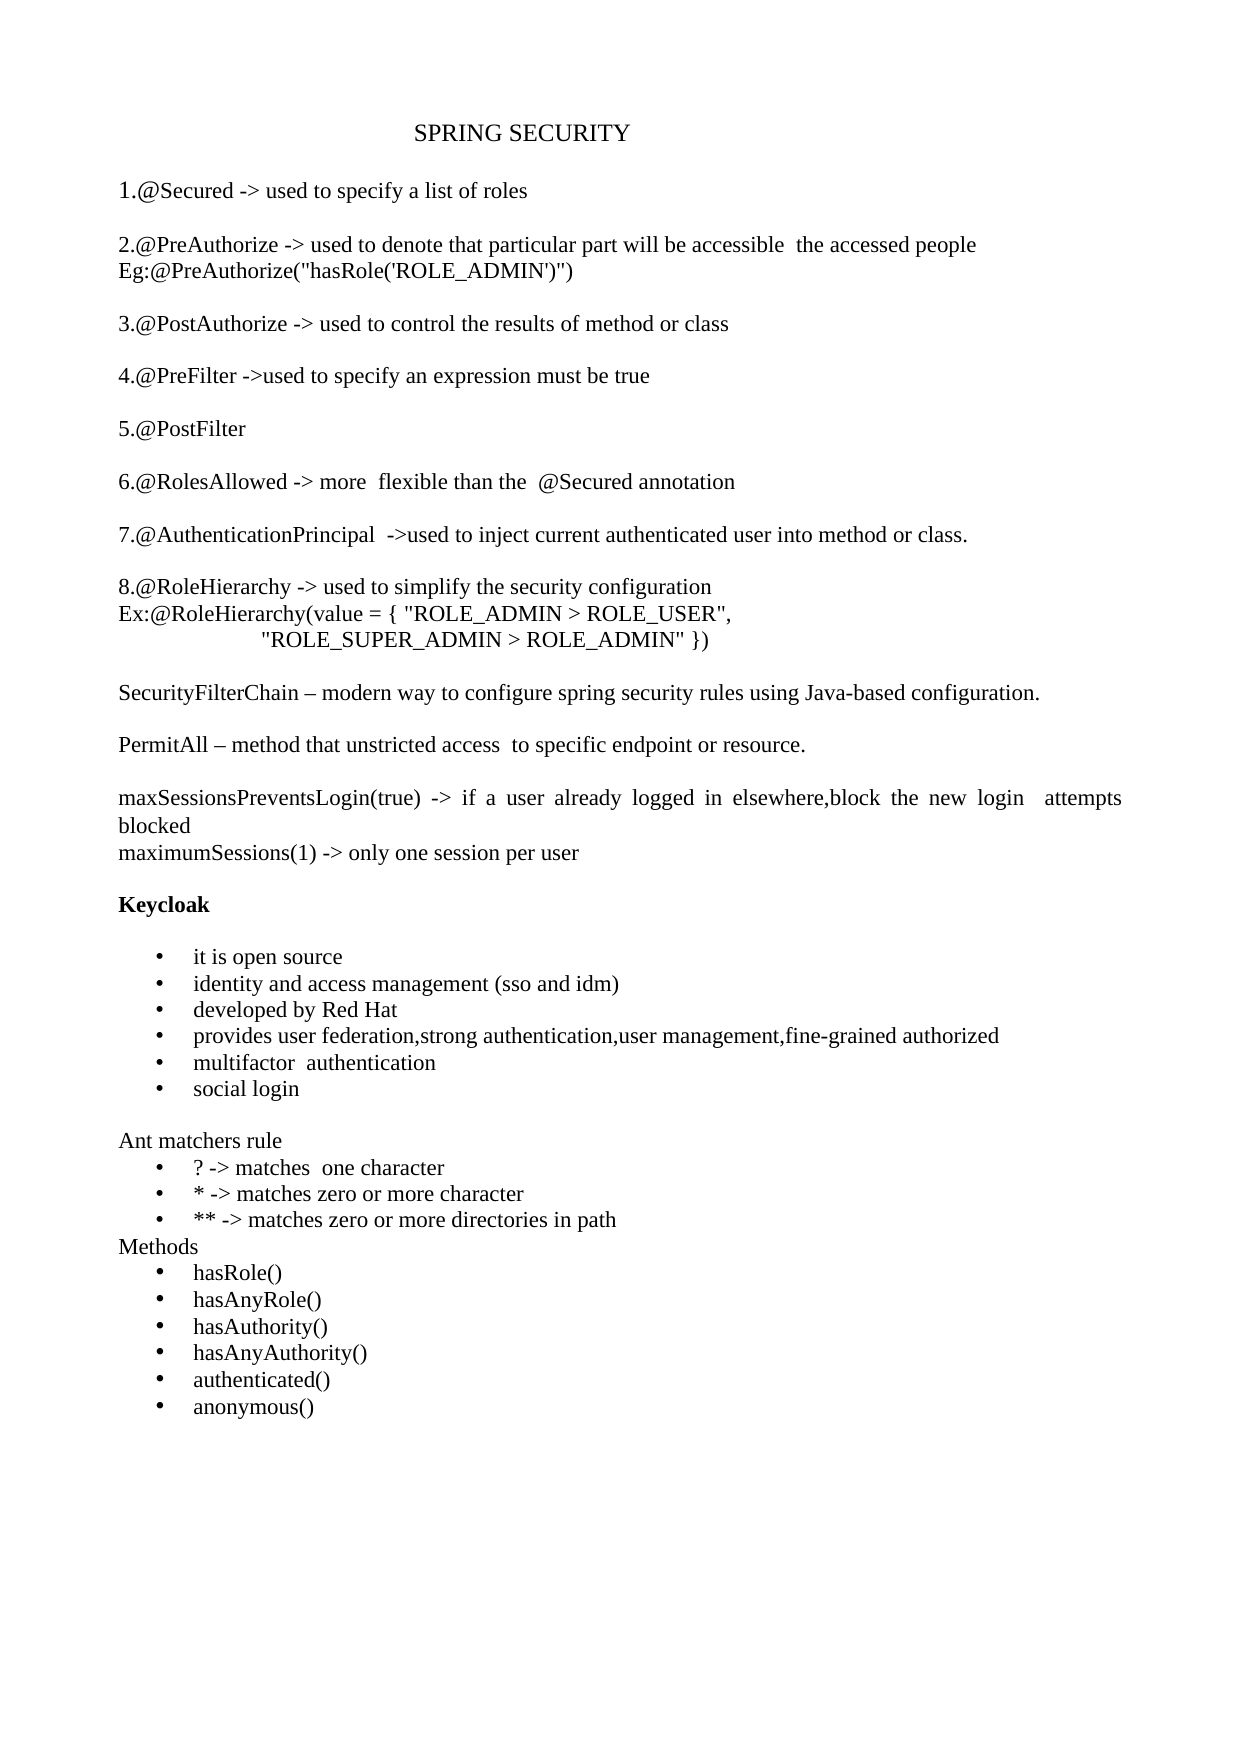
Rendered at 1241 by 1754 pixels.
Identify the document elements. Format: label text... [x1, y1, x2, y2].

text SPRING SECURITY [118, 118, 1122, 147]
list developed by Red Hat [156, 996, 1122, 1022]
list multifactor authentication [156, 1049, 1122, 1075]
list ** -> matches zero or more directories in path [156, 1206, 1122, 1233]
text maximumSessions(1) -> only one session per user [118, 839, 1122, 865]
text Eg:@PreAuthorize("hasRole('ROLE_ADMIN')") [118, 257, 1122, 283]
list it is open source [156, 943, 1122, 970]
list * -> matches zero or more character [156, 1180, 1122, 1206]
text 1.@Secured -> used to specify a list of roles [118, 176, 1122, 204]
list hasAuthority() [156, 1313, 1122, 1339]
list anonymous() [156, 1393, 1122, 1420]
text Ex:@RoleHierarchy(value = { "ROLE_ADMIN > ROLE_USER", [118, 600, 1122, 626]
text maxSessionsPreventsLogin(true) -> if a user already logged in elsewhere,block the new login attempts blocked [118, 784, 1122, 839]
list ? -> matches one character [156, 1154, 1122, 1180]
text 5.@PostFilter [118, 415, 1122, 442]
text 6.@RolesAllowed -> more flexible than the @Secured annotation [118, 468, 1122, 494]
text Ant matchers rule [118, 1127, 1122, 1154]
list provides user federation,strong authentication,user management,fine-grained authorized [156, 1022, 1122, 1049]
text Keycloak [118, 891, 1122, 917]
text SecurityFilterChain – modern way to configure spring security rules using Java-based configuration. [118, 679, 1122, 705]
list social login [156, 1075, 1122, 1101]
text PermitAll – method that unstricted access to specific endpoint or resource. [118, 731, 1122, 758]
text Methods [118, 1233, 1122, 1259]
list identity and access management (sso and idm) [156, 970, 1122, 996]
text 7.@AuthenticationPrincipal ->used to inject current authenticated user into method or class. [118, 521, 1122, 547]
list hasAnyAuthority() [156, 1339, 1122, 1366]
text 4.@PreFilter ->used to specify an expression must be true [118, 362, 1122, 389]
list authenticated() [156, 1366, 1122, 1393]
list hasRole() [156, 1259, 1122, 1286]
list hasAnyRole() [156, 1286, 1122, 1313]
text 3.@PostAuthorize -> used to control the results of method or class [118, 310, 1122, 336]
text 8.@RoleHierarchy -> used to simplify the security configuration [118, 573, 1122, 600]
text 2.@PreAuthorize -> used to denote that particular part will be accessible the accessed people [118, 231, 1122, 257]
text "ROLE_SUPER_ADMIN > ROLE_ADMIN" }) [118, 626, 1122, 652]
